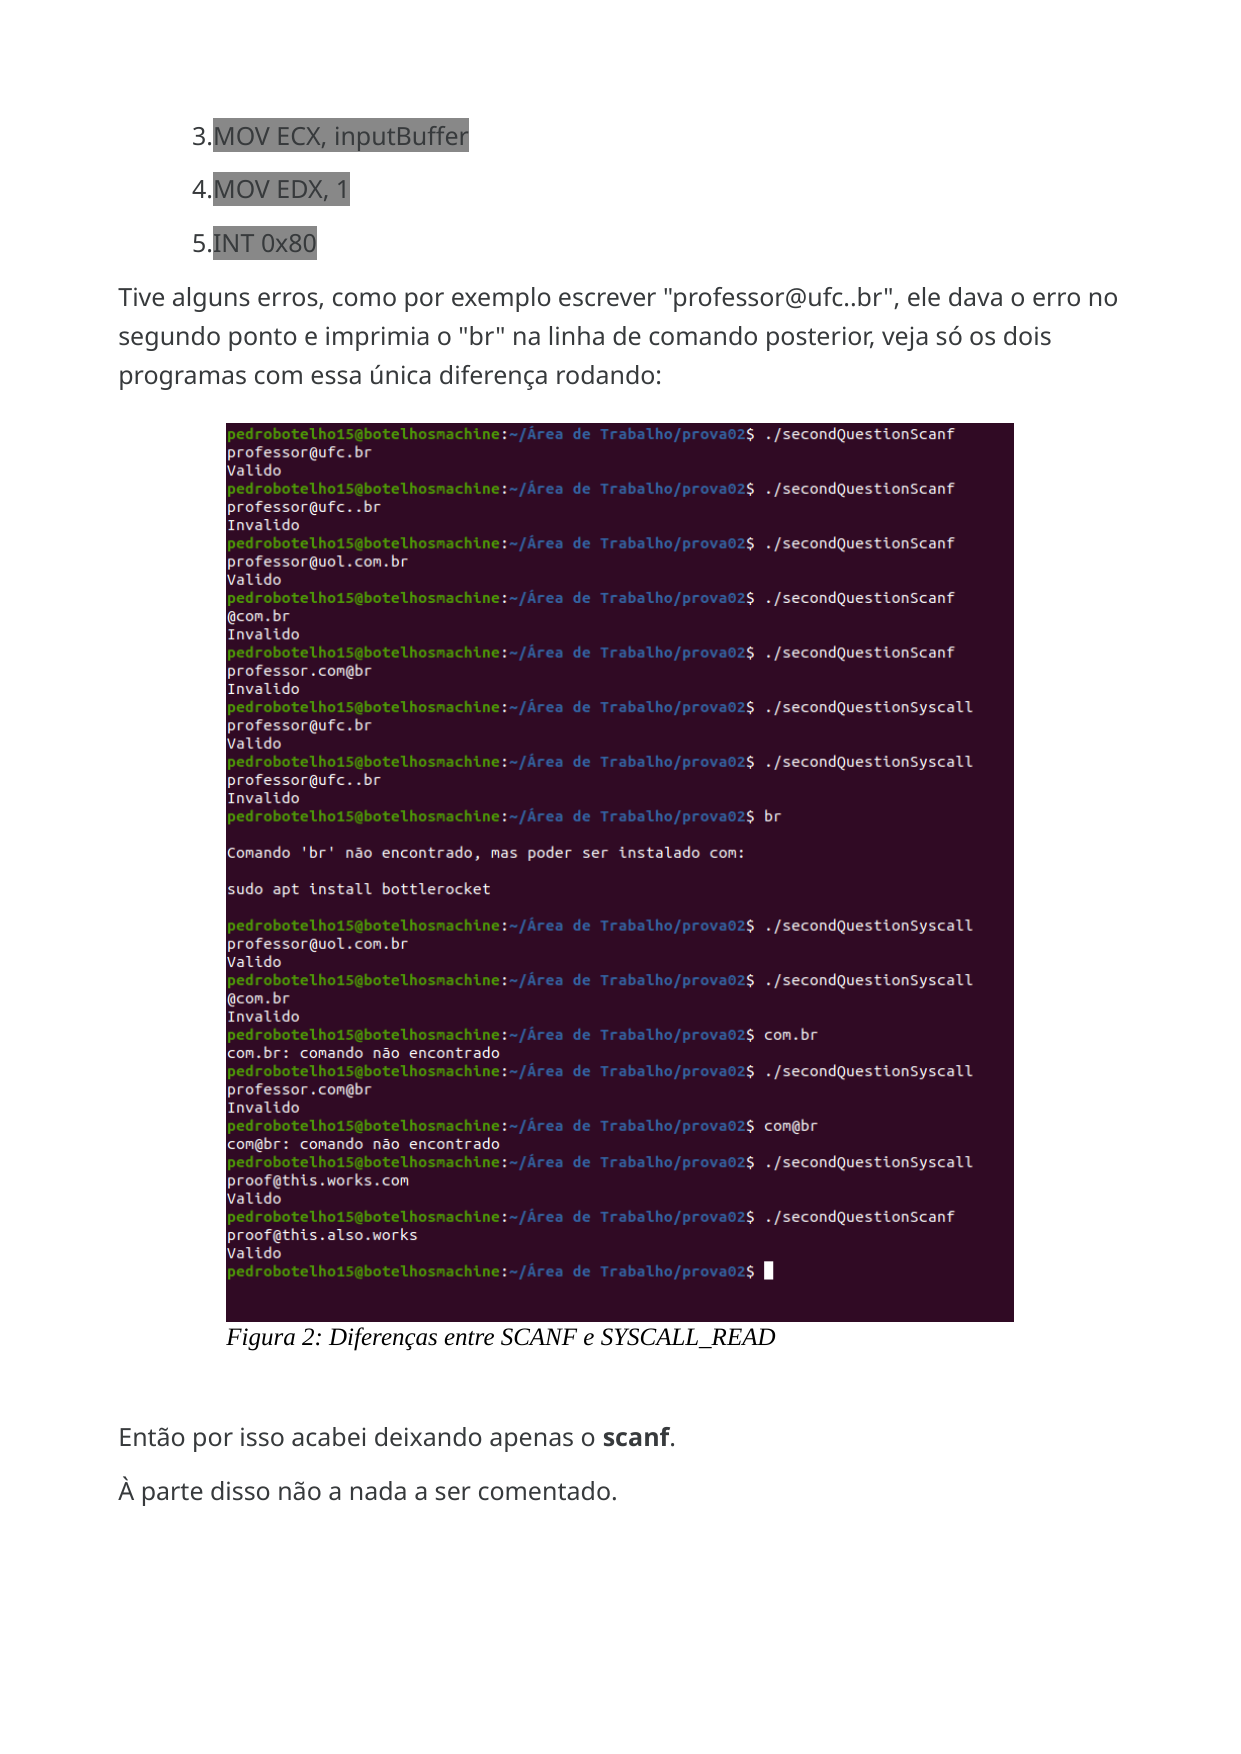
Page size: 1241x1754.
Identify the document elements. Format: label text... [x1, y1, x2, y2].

text À parte disso não a nada a ser comentado. [118, 1473, 1122, 1507]
text Tive alguns erros, como por exemplo escrever "professor@ufc..br", ele dava o erro no segundo ponto e imprimia o "br" na linha de comando posterior, veja só os dois programas com essa única diferença rodando: [118, 279, 1122, 392]
text Então por isso acabei deixando apenas o scanf. [118, 1419, 1122, 1453]
picture [226, 423, 1014, 1322]
list INT 0x80 [118, 226, 1122, 260]
list MOV EDX, 1 [118, 172, 1122, 206]
text Figura 2: Diferenças entre SCANF e SYSCALL_READ [226, 1322, 1014, 1351]
list MOV ECX, inputBuffer [118, 118, 1122, 152]
